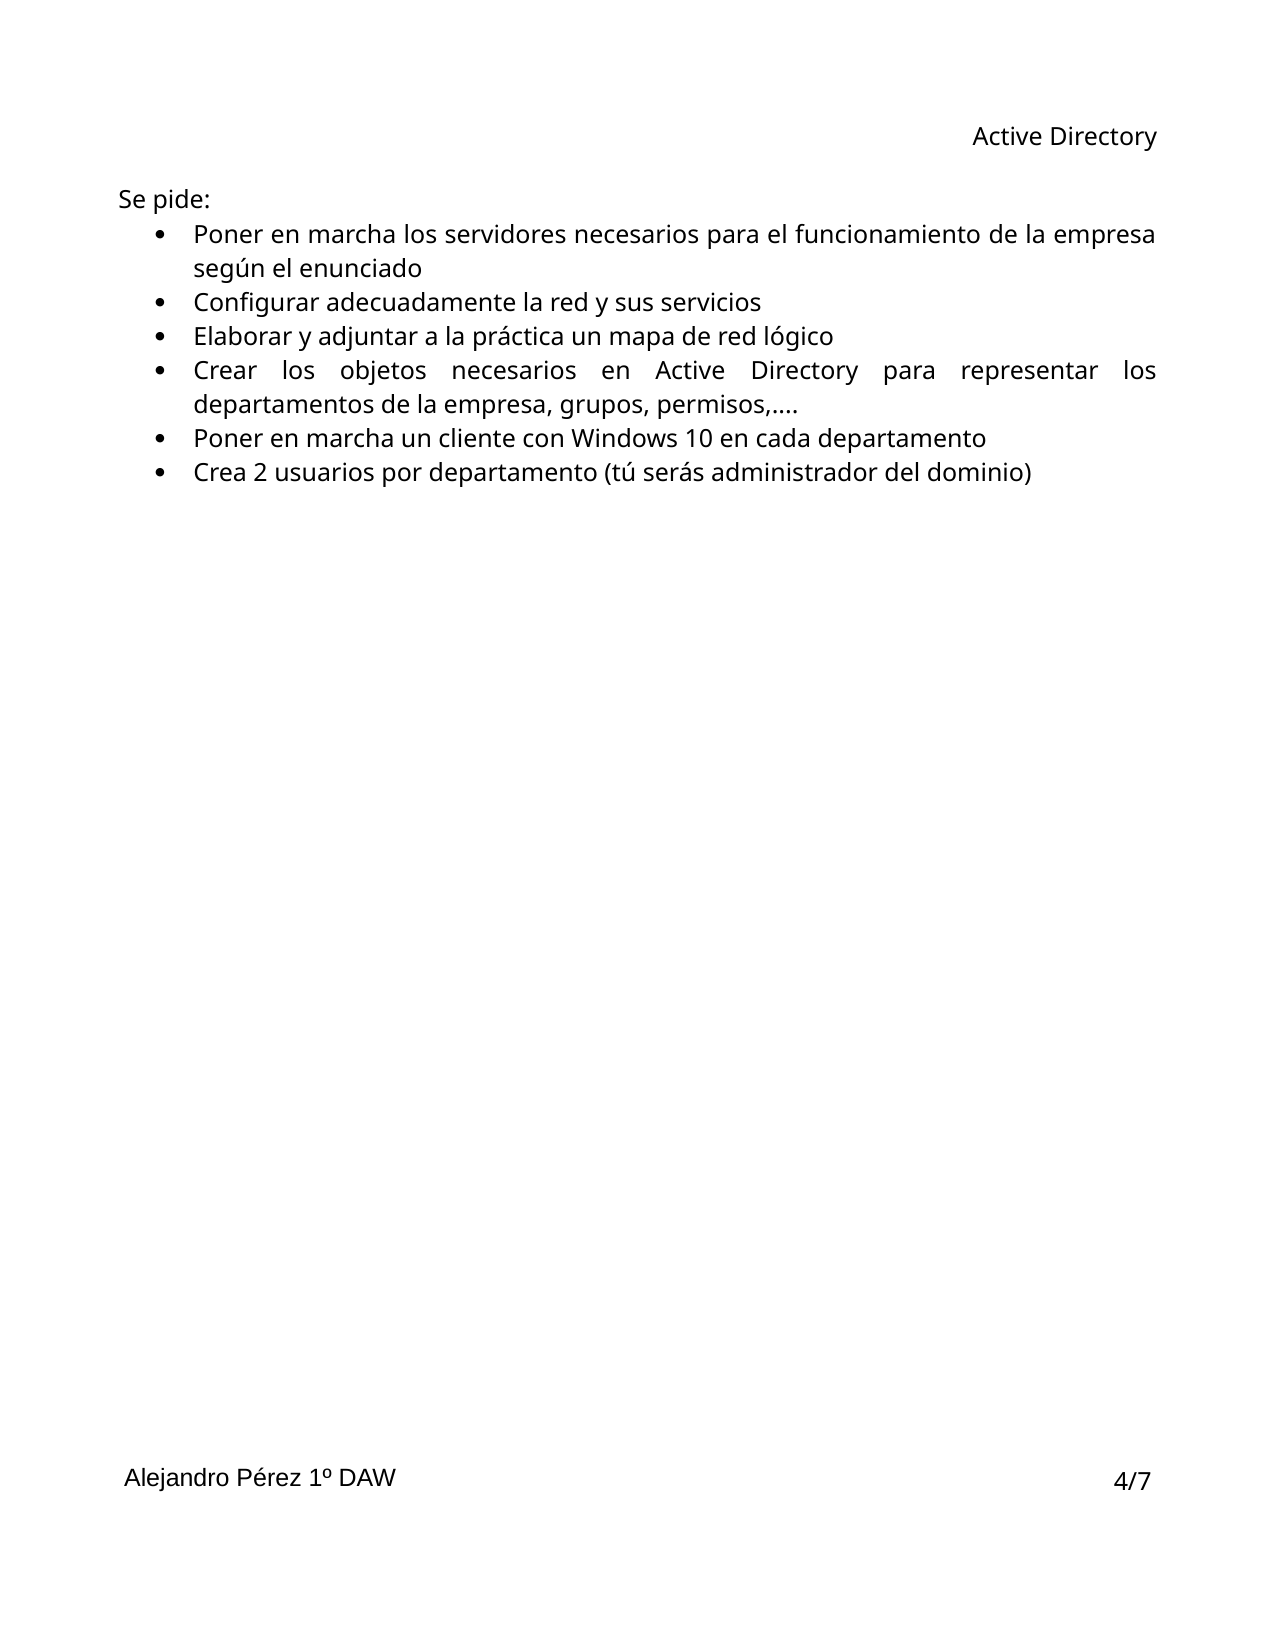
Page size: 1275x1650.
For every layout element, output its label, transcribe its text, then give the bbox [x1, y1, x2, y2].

list Crear los objetos necesarios en Active Directory para representar los departamentos de la empresa, grupos, permisos,.... [156, 352, 1157, 421]
text Se pide: [118, 182, 1157, 216]
list Elaborar y adjuntar a la práctica un mapa de red lógico [156, 318, 1157, 352]
list Poner en marcha los servidores necesarios para el funcionamiento de la empresa según el enunciado [156, 216, 1157, 284]
list Poner en marcha un cliente con Windows 10 en cada departamento [156, 421, 1157, 455]
list Crea 2 usuarios por departamento (tú serás administrador del dominio) [156, 455, 1157, 489]
list Configurar adecuadamente la red y sus servicios [156, 284, 1157, 318]
